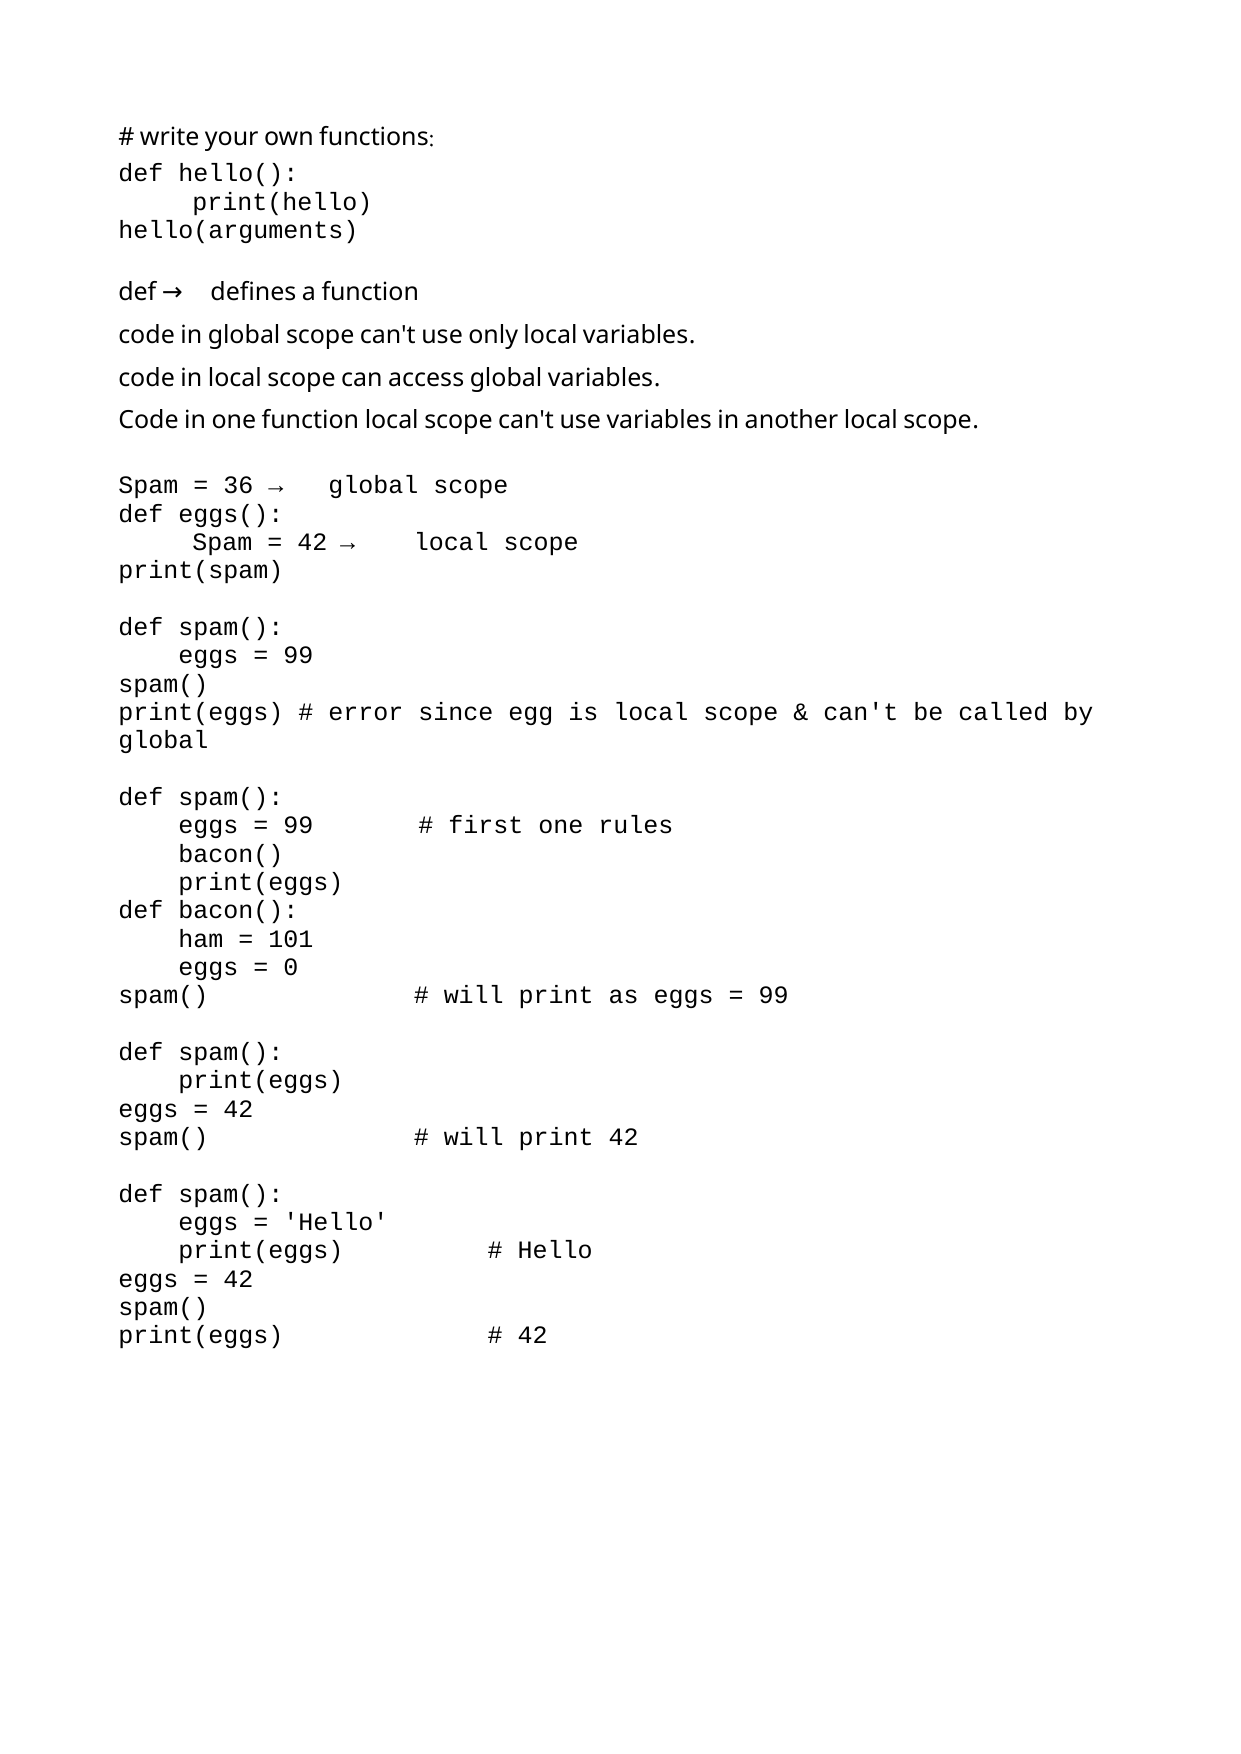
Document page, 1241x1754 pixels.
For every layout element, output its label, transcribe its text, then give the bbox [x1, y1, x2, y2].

text eggs = 42 [118, 1096, 1122, 1124]
text spam() [118, 1294, 1122, 1323]
text Spam = 36 → global scope [118, 473, 1122, 501]
text print(eggs) [118, 869, 1122, 898]
text spam() [118, 671, 1122, 699]
text # write your own functions: [118, 118, 1122, 161]
text print(eggs) [118, 1068, 1122, 1096]
text eggs = 99 [118, 643, 1122, 671]
text spam() # will print 42 [118, 1124, 1122, 1153]
text print(hello) [118, 189, 1122, 217]
text eggs = 0 [118, 954, 1122, 983]
text code in local scope can access global variables. [118, 359, 1122, 402]
text bacon() [118, 841, 1122, 869]
text code in global scope can't use only local variables. [118, 317, 1122, 359]
text def → defines a function [118, 274, 1122, 317]
text def spam(): [118, 1181, 1122, 1209]
text def hello(): [118, 161, 1122, 189]
text def spam(): [118, 784, 1122, 813]
text eggs = 99 # first one rules [118, 813, 1122, 841]
text def bacon(): [118, 898, 1122, 926]
text print(eggs) # error since egg is local scope & can't be called by global [118, 699, 1122, 756]
text print(spam) [118, 558, 1122, 586]
text spam() # will print as eggs = 99 [118, 983, 1122, 1011]
text print(eggs) # Hello [118, 1238, 1122, 1266]
text eggs = 42 [118, 1266, 1122, 1294]
text Code in one function local scope can't use variables in another local scope. [118, 402, 1122, 444]
text def spam(): [118, 1039, 1122, 1068]
text hello(arguments) [118, 217, 1122, 246]
text Spam = 42 → local scope [118, 529, 1122, 558]
text eggs = 'Hello' [118, 1209, 1122, 1238]
text def spam(): [118, 614, 1122, 643]
text ham = 101 [118, 926, 1122, 954]
text print(eggs) # 42 [118, 1323, 1122, 1351]
text def eggs(): [118, 501, 1122, 529]
